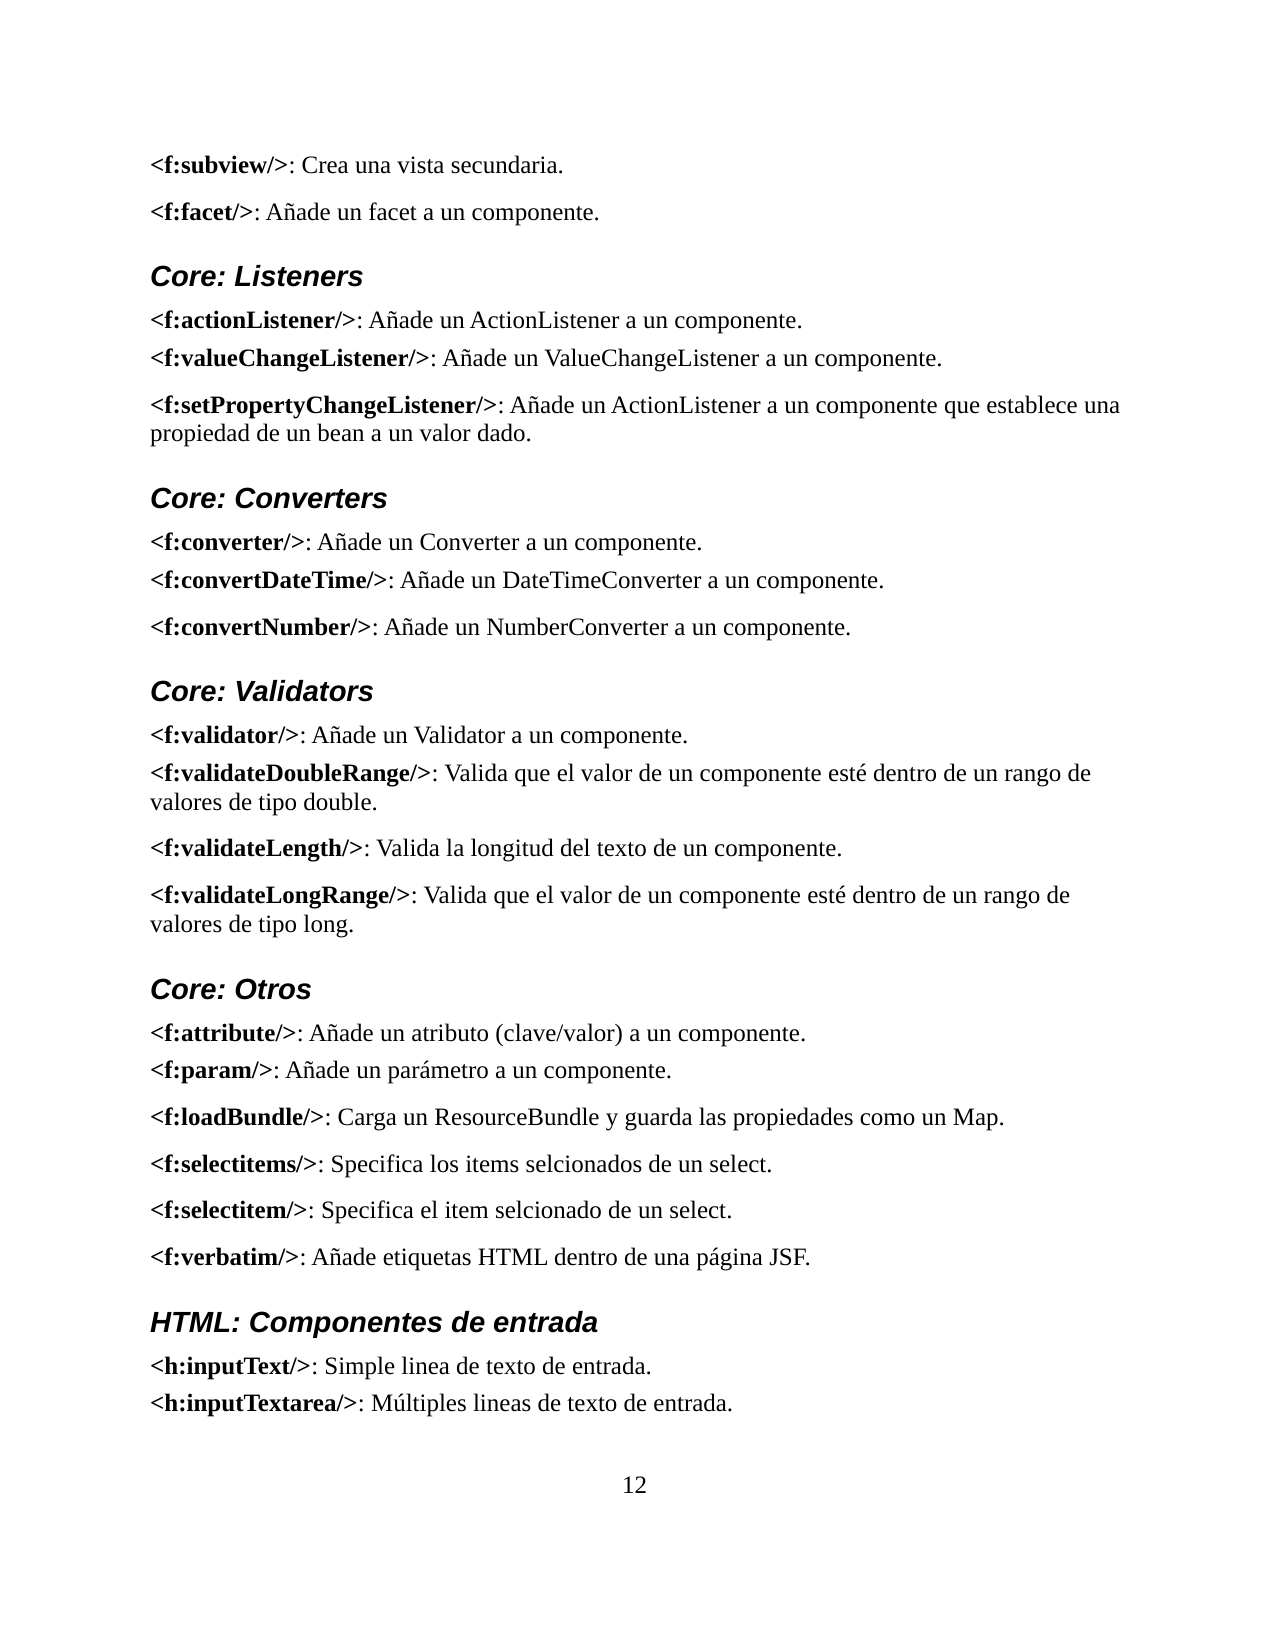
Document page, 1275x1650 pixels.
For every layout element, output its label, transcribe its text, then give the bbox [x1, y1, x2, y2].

text <h:inputText/>: Simple linea de texto de entrada. [150, 1351, 1125, 1379]
text <f:selectitem/>: Specifica el item selcionado de un select. [150, 1195, 1125, 1224]
subtitle Core: Converters [150, 481, 1125, 515]
text <f:converter/>: Añade un Converter a un componente. [150, 527, 1125, 556]
text <f:valueChangeListener/>: Añade un ValueChangeListener a un componente. [150, 343, 1125, 372]
text <f:validateLongRange/>: Valida que el valor de un componente esté dentro de un rango de valores de tipo long. [150, 880, 1125, 938]
text <f:convertNumber/>: Añade un NumberConverter a un componente. [150, 612, 1125, 640]
text <h:inputTextarea/>: Múltiples lineas de texto de entrada. [150, 1388, 1125, 1417]
text <f:setPropertyChangeListener/>: Añade un ActionListener a un componente que establece una propiedad de un bean a un valor dado. [150, 390, 1125, 447]
subtitle Core: Listeners [150, 259, 1125, 293]
text <f:verbatim/>: Añade etiquetas HTML dentro de una página JSF. [150, 1242, 1125, 1271]
text <f:attribute/>: Añade un atributo (clave/valor) a un componente. [150, 1018, 1125, 1046]
subtitle Core: Otros [150, 972, 1125, 1005]
subtitle Core: Validators [150, 674, 1125, 708]
text <f:loadBundle/>: Carga un ResourceBundle y guarda las propiedades como un Map. [150, 1102, 1125, 1131]
subtitle HTML: Componentes de entrada [150, 1305, 1125, 1338]
text <f:validateLength/>: Valida la longitud del texto de un componente. [150, 833, 1125, 862]
text <f:facet/>: Añade un facet a un componente. [150, 197, 1125, 225]
text <f:validateDoubleRange/>: Valida que el valor de un componente esté dentro de un rango de valores de tipo double. [150, 758, 1125, 816]
text <f:selectitems/>: Specifica los items selcionados de un select. [150, 1149, 1125, 1177]
text <f:subview/>: Crea una vista secundaria. [150, 150, 1125, 179]
text <f:convertDateTime/>: Añade un DateTimeConverter a un componente. [150, 565, 1125, 594]
text <f:validator/>: Añade un Validator a un componente. [150, 720, 1125, 749]
text <f:actionListener/>: Añade un ActionListener a un componente. [150, 305, 1125, 334]
text <f:param/>: Añade un parámetro a un componente. [150, 1055, 1125, 1084]
